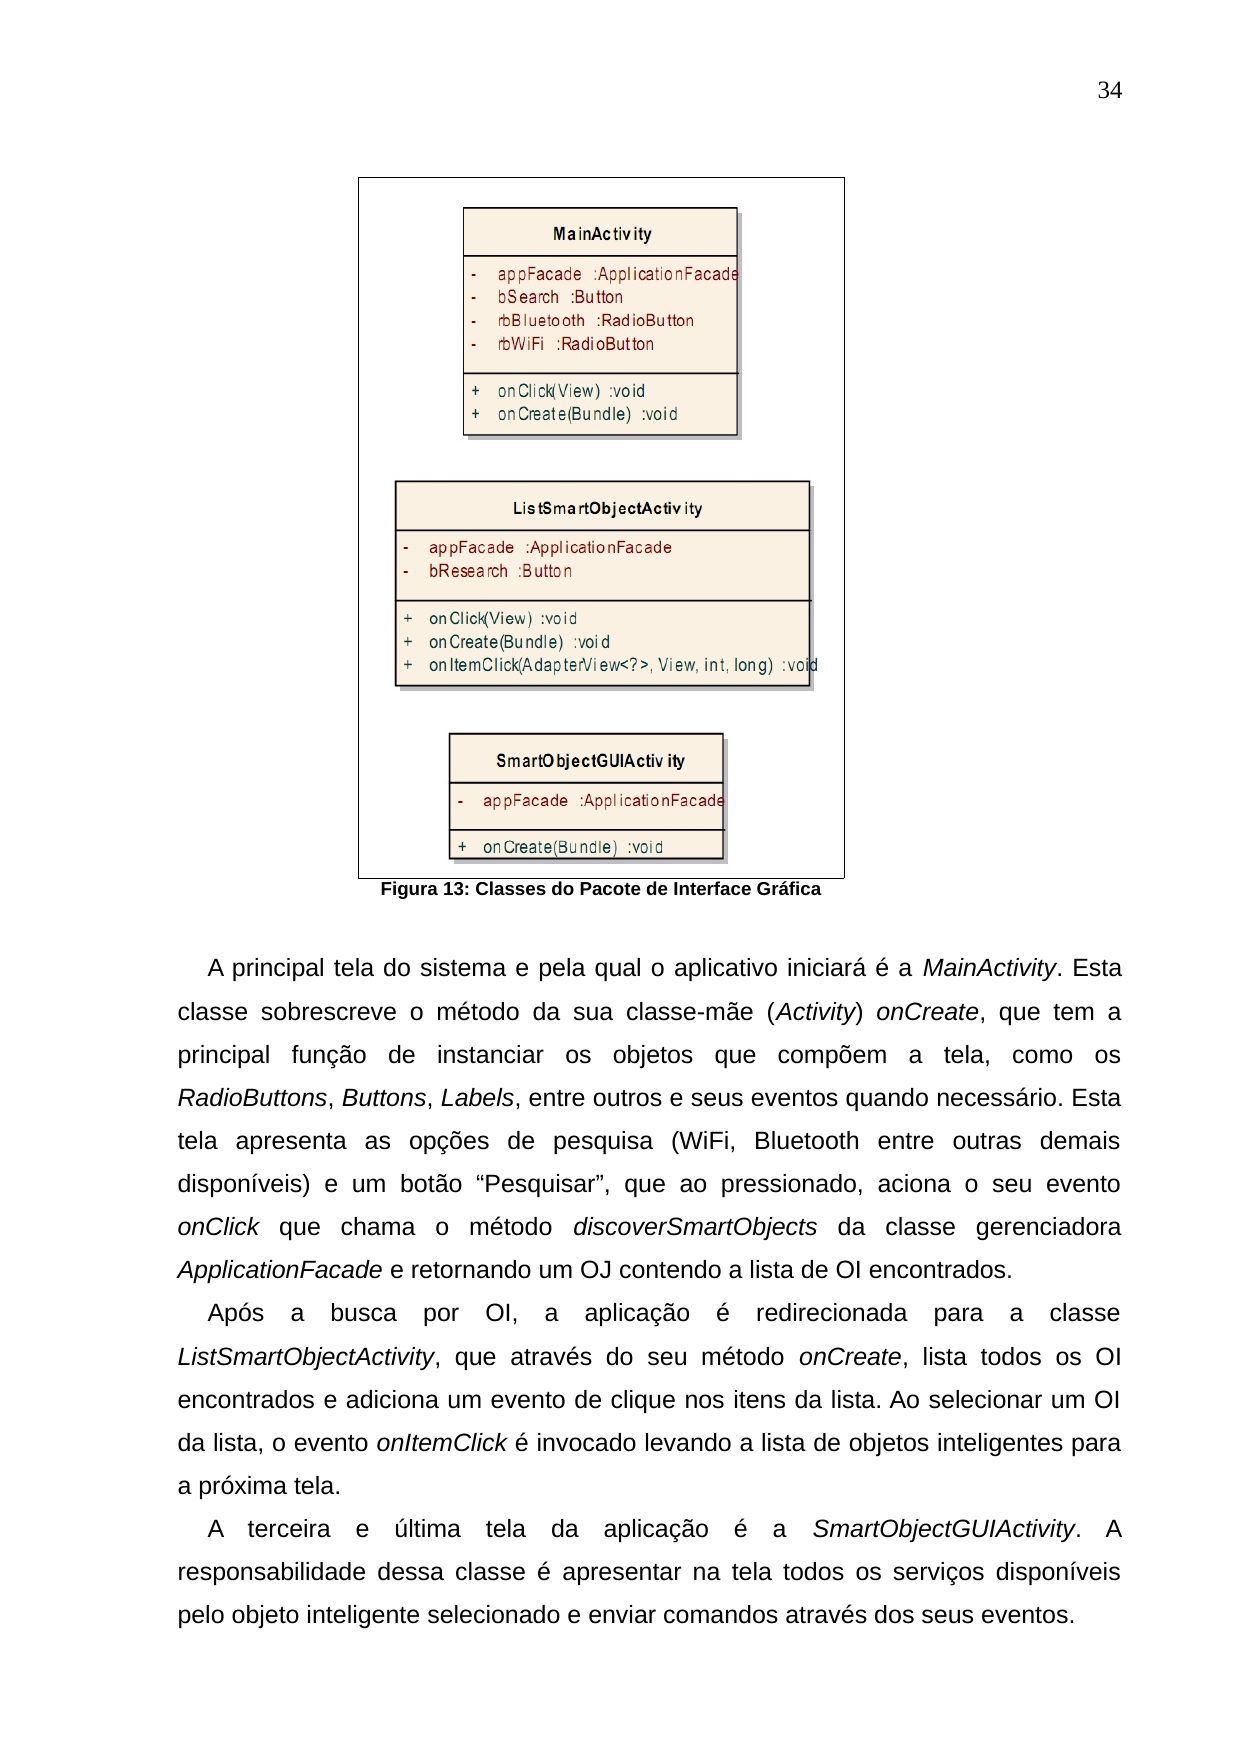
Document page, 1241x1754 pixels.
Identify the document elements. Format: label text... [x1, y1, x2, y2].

picture [359, 178, 844, 878]
text A terceira e última tela da aplicação é a SmartObjectGUIActivity. A responsabilidade dessa classe é apresentar na tela todos os serviços disponíveis pelo objeto inteligente selecionado e enviar comandos através dos seus eventos. [177, 1514, 1122, 1629]
text Após a busca por OI, a aplicação é redirecionada para a classe ListSmartObjectActivity, que através do seu método onCreate, lista todos os OI encontrados e adiciona um evento de clique nos itens da lista. Ao selecionar um OI da lista, o evento onItemClick é invocado levando a lista de objetos inteligentes para a próxima tela. [177, 1298, 1122, 1500]
text Figura 13: Classes do Pacote de Interface Gráfica [358, 879, 844, 899]
text A principal tela do sistema e pela qual o aplicativo iniciará é a MainActivity. Esta classe sobrescreve o método da sua classe-mãe (Activity) onCreate, que tem a principal função de instanciar os objetos que compõem a tela, como os RadioButtons, Buttons, Labels, entre outros e seus eventos quando necessário. Esta tela apresenta as opções de pesquisa (WiFi, Bluetooth entre outras demais disponíveis) e um botão “Pesquisar”, que ao pressionado, aciona o seu evento onClick que chama o método discoverSmartObjects da classe gerenciadora ApplicationFacade e retornando um OJ contendo a lista de OI encontrados. [177, 953, 1122, 1284]
